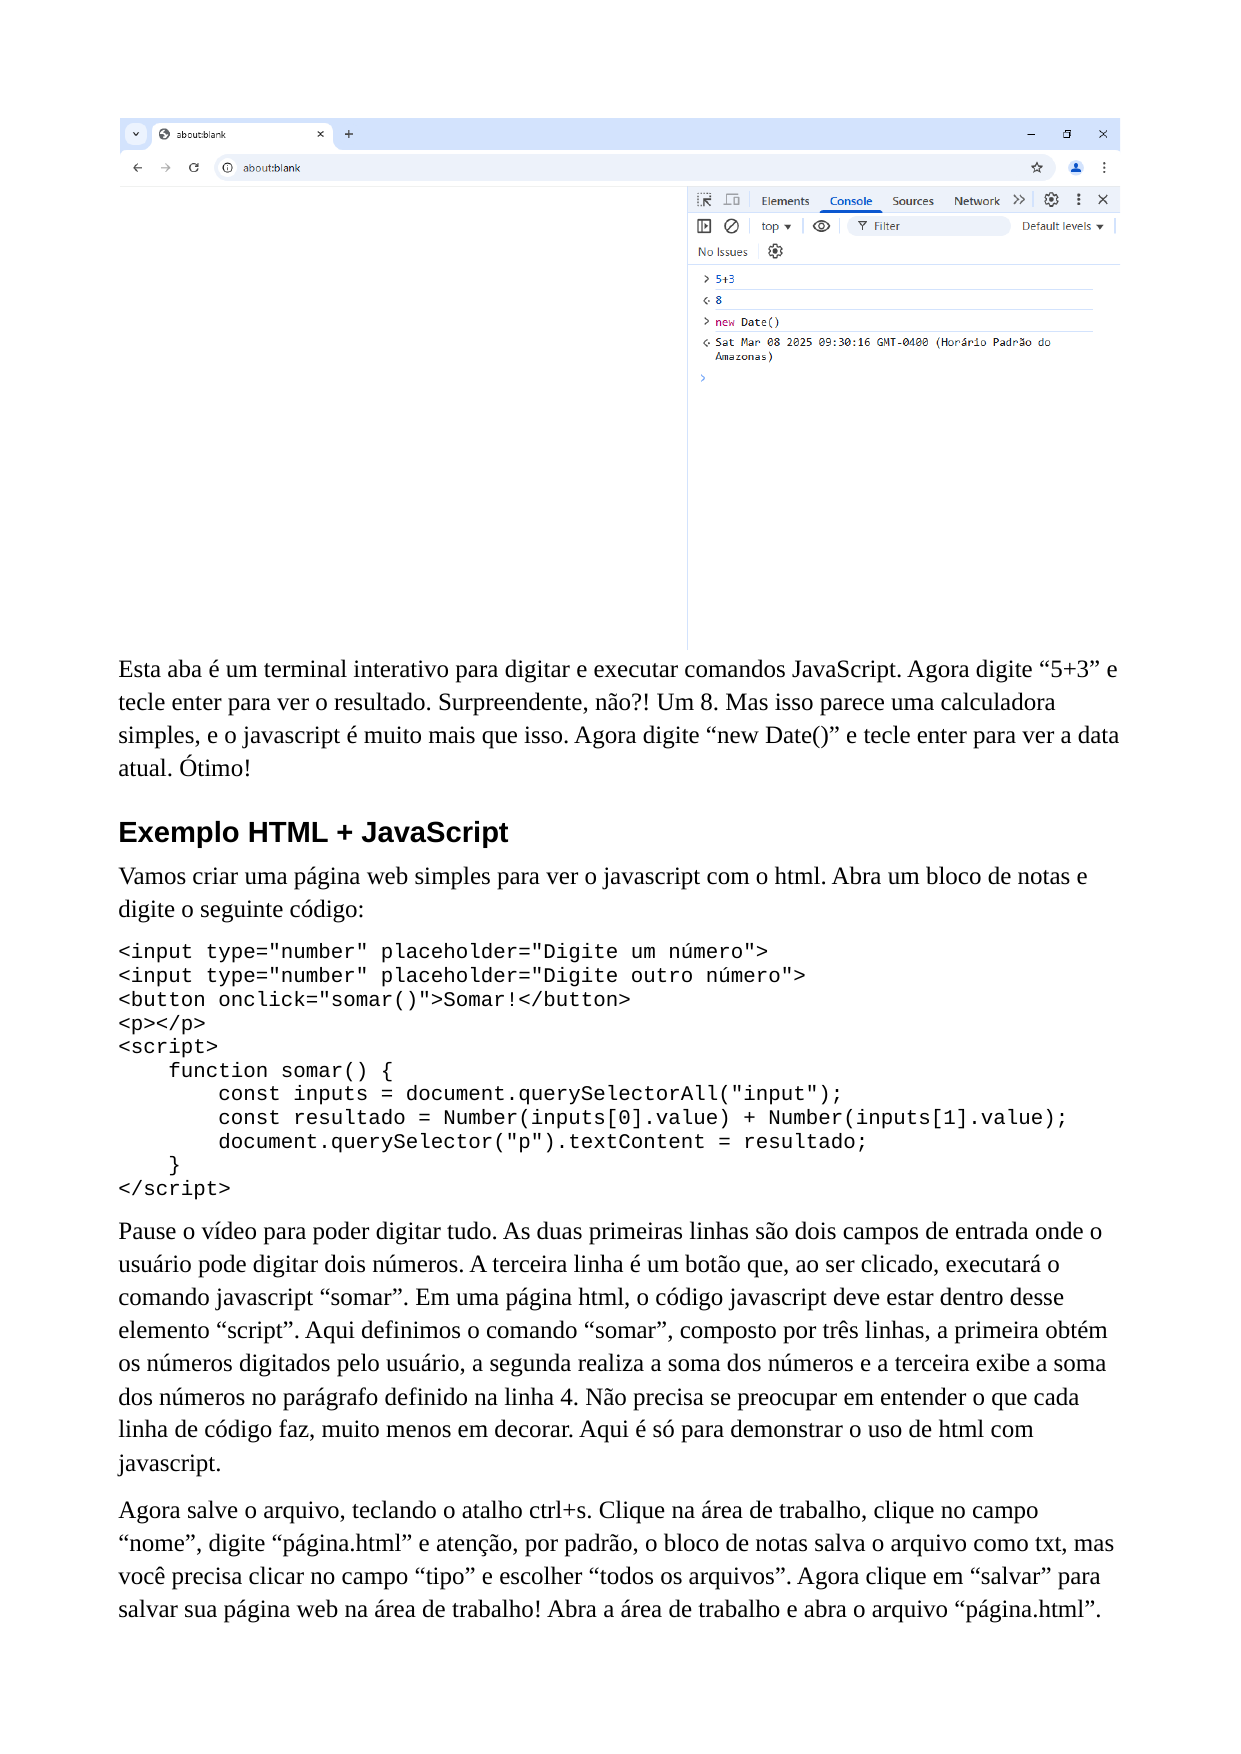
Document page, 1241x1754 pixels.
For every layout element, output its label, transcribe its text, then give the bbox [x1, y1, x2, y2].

text } [118, 1154, 1122, 1178]
subtitle Exemplo HTML + JavaScript [118, 815, 1122, 848]
text <button onclick="somar()">Somar!</button> [118, 989, 1122, 1012]
text <input type="number" placeholder="Digite um número"> [118, 942, 1122, 965]
text Agora salve o arquivo, teclando o atalho ctrl+s. Clique na área de trabalho, clique no campo “nome”, digite “página.html” e atenção, por padrão, o bloco de notas salva o arquivo como txt, mas você precisa clicar no campo “tipo” e escolher “todos os arquivos”. Agora clique em “salvar” para salvar sua página web na área de trabalho! Abra a área de trabalho e abra o arquivo “página.html”. [118, 1495, 1122, 1623]
text Esta aba é um terminal interativo para digitar e executar comandos JavaScript. Agora digite “5+3” e tecle enter para ver o resultado. Surpreendente, não?! Um 8. Mas isso parece uma calculadora simples, e o javascript é muito mais que isso. Agora digite “new Date()” e tecle enter para ver a data atual. Ótimo! [118, 118, 1122, 781]
text </script> [118, 1178, 1122, 1202]
text Pause o vídeo para poder digitar tudo. As duas primeiras linhas são dois campos de entrada onde o usuário pode digitar dois números. A terceira linha é um botão que, ao ser clicado, executará o comando javascript “somar”. Em uma página html, o código javascript deve estar dentro desse elemento “script”. Aqui definimos o comando “somar”, composto por três linhas, a primeira obtém os números digitados pelo usuário, a segunda realiza a soma dos números e a terceira exibe a soma dos números no parágrafo definido na linha 4. Não precisa se preocupar em entender o que cada linha de código faz, muito menos em decorar. Aqui é só para demonstrar o uso de html com javascript. [118, 1216, 1122, 1476]
text <input type="number" placeholder="Digite outro número"> [118, 965, 1122, 989]
text Vamos criar uma página web simples para ver o javascript com o html. Abra um bloco de notas e digite o seguinte código: [118, 861, 1122, 923]
picture [120, 118, 1121, 650]
text document.querySelector("p").textContent = resultado; [118, 1131, 1122, 1154]
text const inputs = document.querySelectorAll("input"); [118, 1083, 1122, 1107]
text <script> [118, 1036, 1122, 1060]
text const resultado = Number(inputs[0].value) + Number(inputs[1].value); [118, 1107, 1122, 1131]
text function somar() { [118, 1060, 1122, 1083]
text <p></p> [118, 1012, 1122, 1036]
